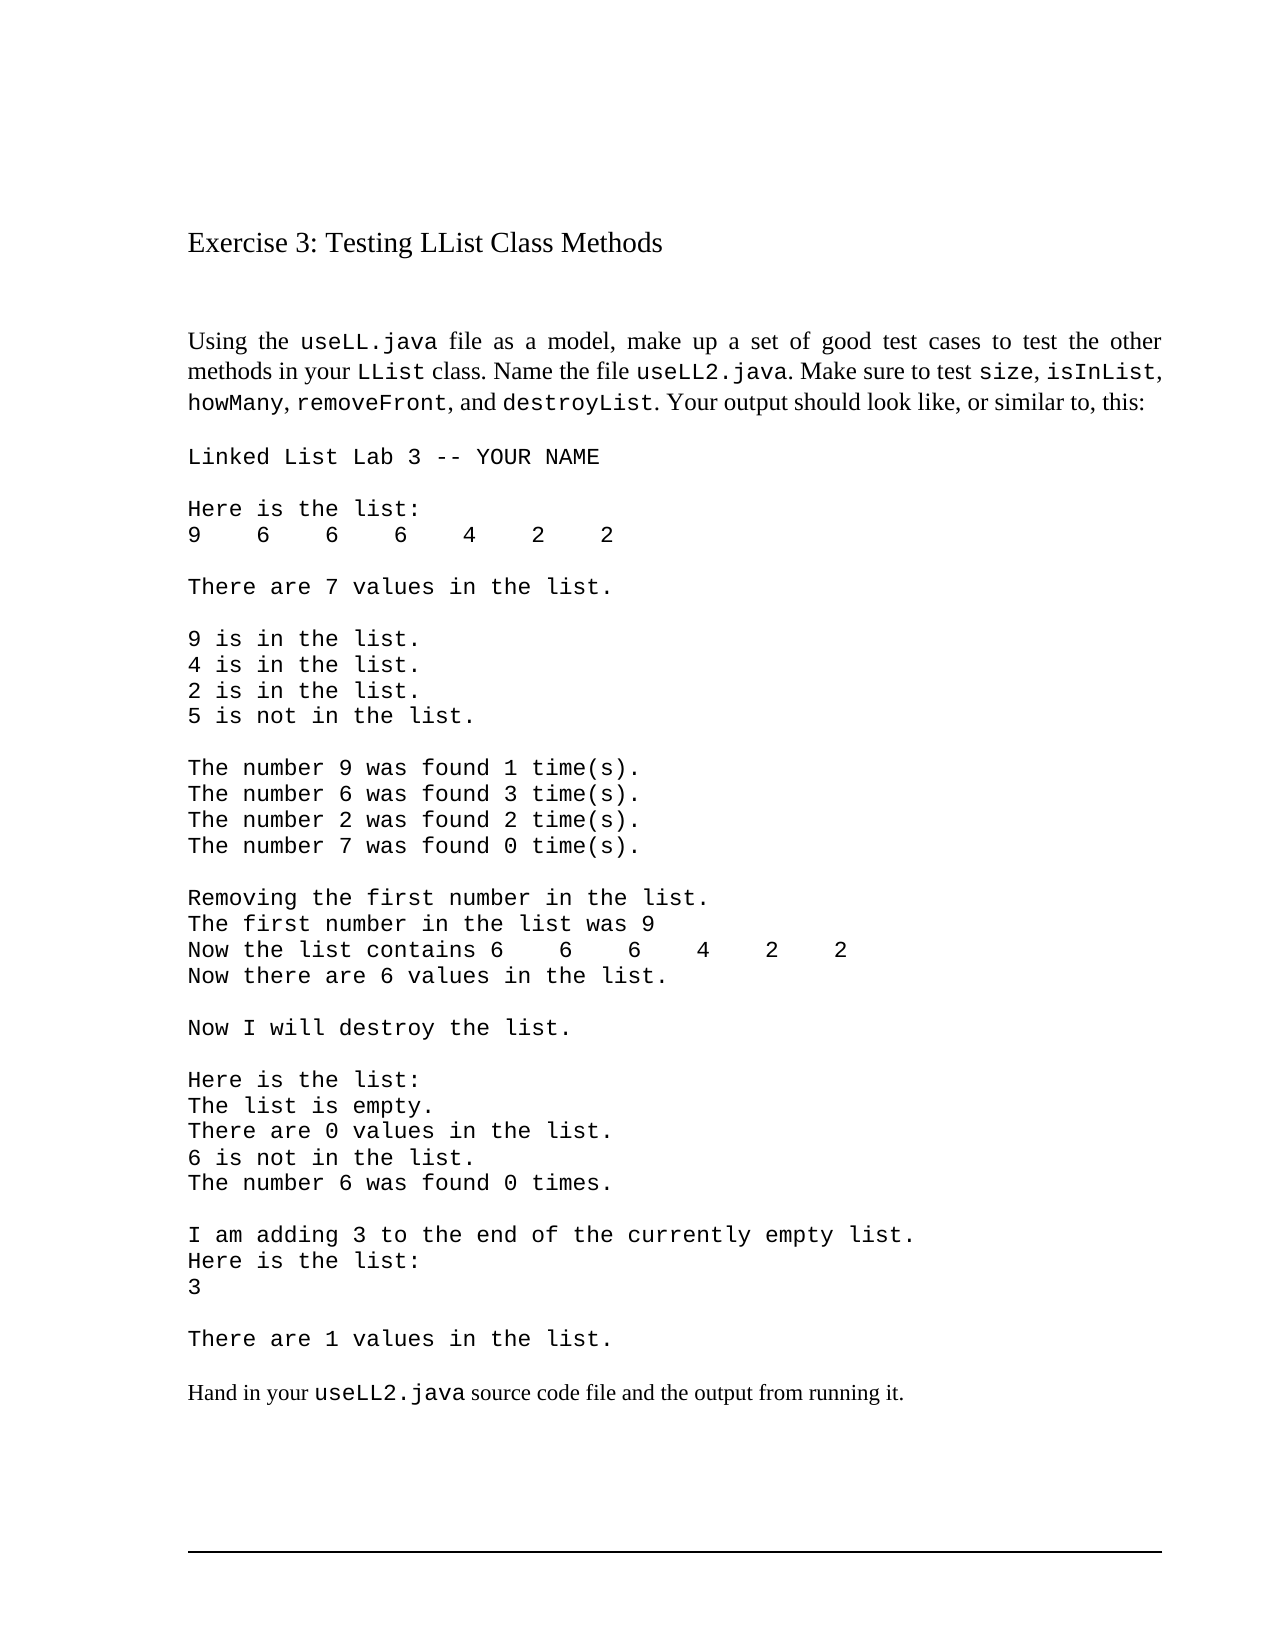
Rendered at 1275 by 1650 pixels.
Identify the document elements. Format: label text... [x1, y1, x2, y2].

text The number 2 was found 2 time(s). [187, 809, 1162, 834]
text Here is the list: [187, 1068, 1162, 1094]
text Here is the list: [187, 497, 1162, 523]
text The first number in the list was 9 [187, 912, 1162, 938]
text The number 6 was found 3 time(s). [187, 783, 1162, 809]
text Now there are 6 values in the list. [187, 964, 1162, 990]
text The list is empty. [187, 1094, 1162, 1120]
text Now I will destroy the list. [187, 1016, 1162, 1042]
text 2 is in the list. [187, 679, 1162, 705]
text Linked List Lab 3 -- YOUR NAME [187, 446, 1162, 471]
text I am adding 3 to the end of the currently empty list. [187, 1224, 1162, 1249]
text Here is the list: [187, 1249, 1162, 1276]
text Now the list contains 6 6 6 4 2 2 [187, 938, 1162, 964]
text The number 9 was found 1 time(s). [187, 757, 1162, 783]
text 6 is not in the list. [187, 1146, 1162, 1172]
text Using the useLL.java file as a model, make up a set of good test cases to test the other methods in your LList class. Name the file useLL2.java. Make sure to test size, isInList, howMany, removeFront, and destroyList. Your output should look like, or similar to, this: [187, 326, 1162, 417]
text 9 6 6 6 4 2 2 [187, 523, 1162, 549]
text Removing the first number in the list. [187, 886, 1162, 912]
text Exercise 3: Testing LList Class Methods [187, 226, 1162, 259]
text There are 0 values in the list. [187, 1120, 1162, 1146]
text 4 is in the list. [187, 653, 1162, 679]
text There are 7 values in the list. [187, 575, 1162, 601]
text Hand in your useLL2.java source code file and the output from running it. [187, 1379, 1162, 1407]
text 3 [187, 1276, 1162, 1301]
text There are 1 values in the list. [187, 1327, 1162, 1353]
text The number 7 was found 0 time(s). [187, 834, 1162, 861]
text 5 is not in the list. [187, 705, 1162, 731]
text The number 6 was found 0 times. [187, 1172, 1162, 1198]
text 9 is in the list. [187, 627, 1162, 653]
